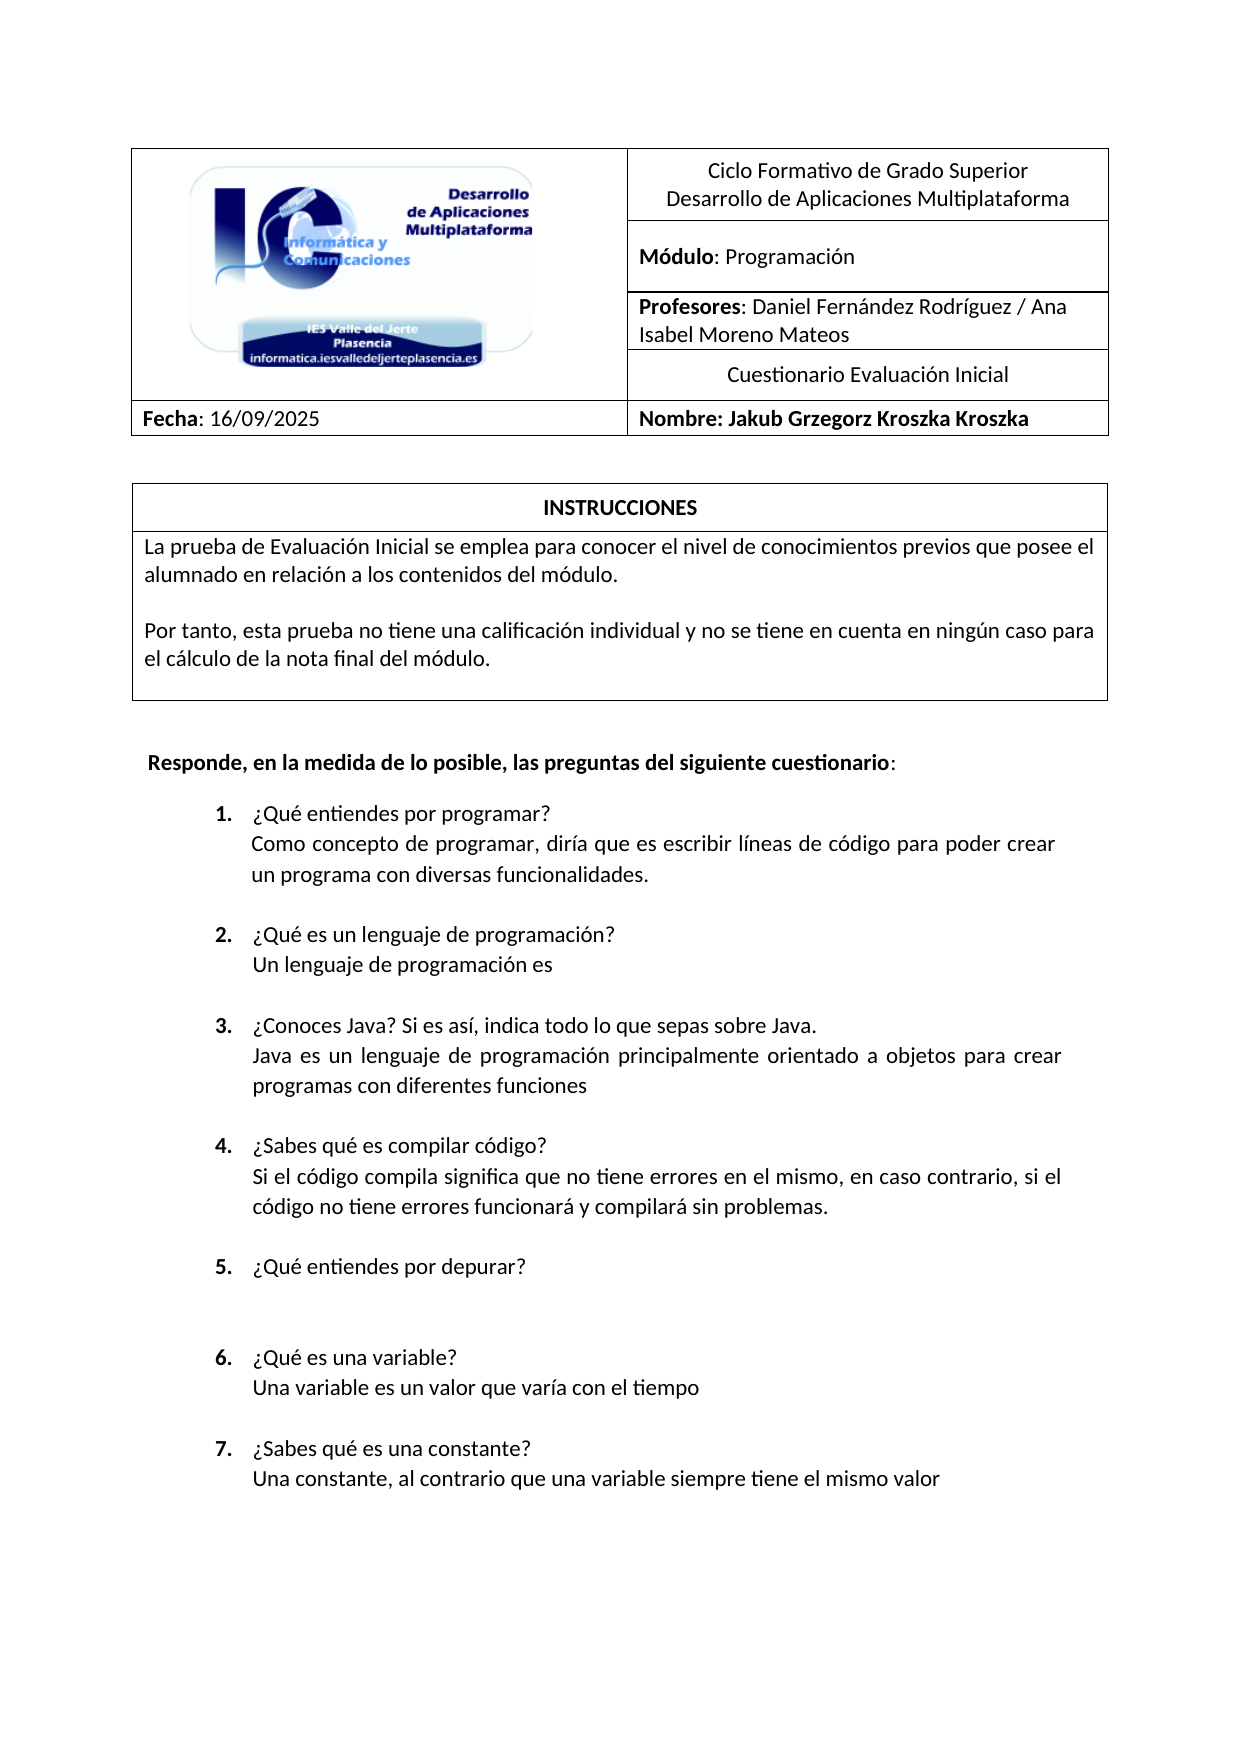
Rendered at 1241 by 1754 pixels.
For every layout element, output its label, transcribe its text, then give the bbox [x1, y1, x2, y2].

list Como concepto de programar, diría que es escribir líneas de código para poder crear un programa con diversas funcionalidades. [177, 829, 1063, 888]
table_header Ciclo Formativo de Grado Superior Desarrollo de Aplicaciones Multiplataforma [628, 149, 1108, 219]
table_cell Fecha: 16/09/2025 [132, 401, 627, 435]
table_header INSTRUCCIONES [133, 484, 1107, 531]
table_cell Módulo: Programación [628, 221, 1108, 291]
list ¿Qué es un lenguaje de programación? [215, 920, 1063, 948]
table_cell Nombre: Jakub Grzegorz Kroszka Kroszka [628, 401, 1108, 435]
list ¿Sabes qué es compilar código? [215, 1132, 1063, 1160]
list ¿Qué es una variable? [215, 1343, 1063, 1371]
list Una constante, al contrario que una variable siempre tiene el mismo valor [252, 1464, 1063, 1492]
table_header [132, 149, 627, 399]
table_cell La prueba de Evaluación Inicial se emplea para conocer el nivel de conocimientos previos que posee el alumnado en relación a los contenidos del módulo. Por tanto, esta prueba no tiene una calificación individual y no se tiene en cuenta en ningún caso para el cálculo de la nota final del módulo. [133, 532, 1107, 700]
list Java es un lenguaje de programación principalmente orientado a objetos para crear programas con diferentes funciones [252, 1041, 1063, 1099]
table_cell Profesores: Daniel Fernández Rodríguez / Ana Isabel Moreno Mateos [628, 293, 1108, 348]
picture [430, 261, 537, 369]
table_cell Cuestionario Evaluación Inicial [628, 350, 1108, 399]
list ¿Conoces Java? Si es así, indica todo lo que sepas sobre Java. [215, 1011, 1063, 1039]
list ¿Qué entiendes por programar? [215, 799, 1063, 827]
list ¿Qué entiendes por depurar? [215, 1252, 1063, 1281]
list ¿Sabes qué es una constante? [215, 1434, 1063, 1462]
list Si el código compila significa que no tiene errores en el mismo, en caso contrario, si el código no tiene errores funcionará y compilará sin problemas. [252, 1162, 1063, 1220]
list Un lenguaje de programación es [252, 950, 1063, 978]
list Una variable es un valor que varía con el tiempo [252, 1373, 1063, 1401]
text Responde, en la medida de lo posible, las preguntas del siguiente cuestionario: [148, 748, 1063, 776]
